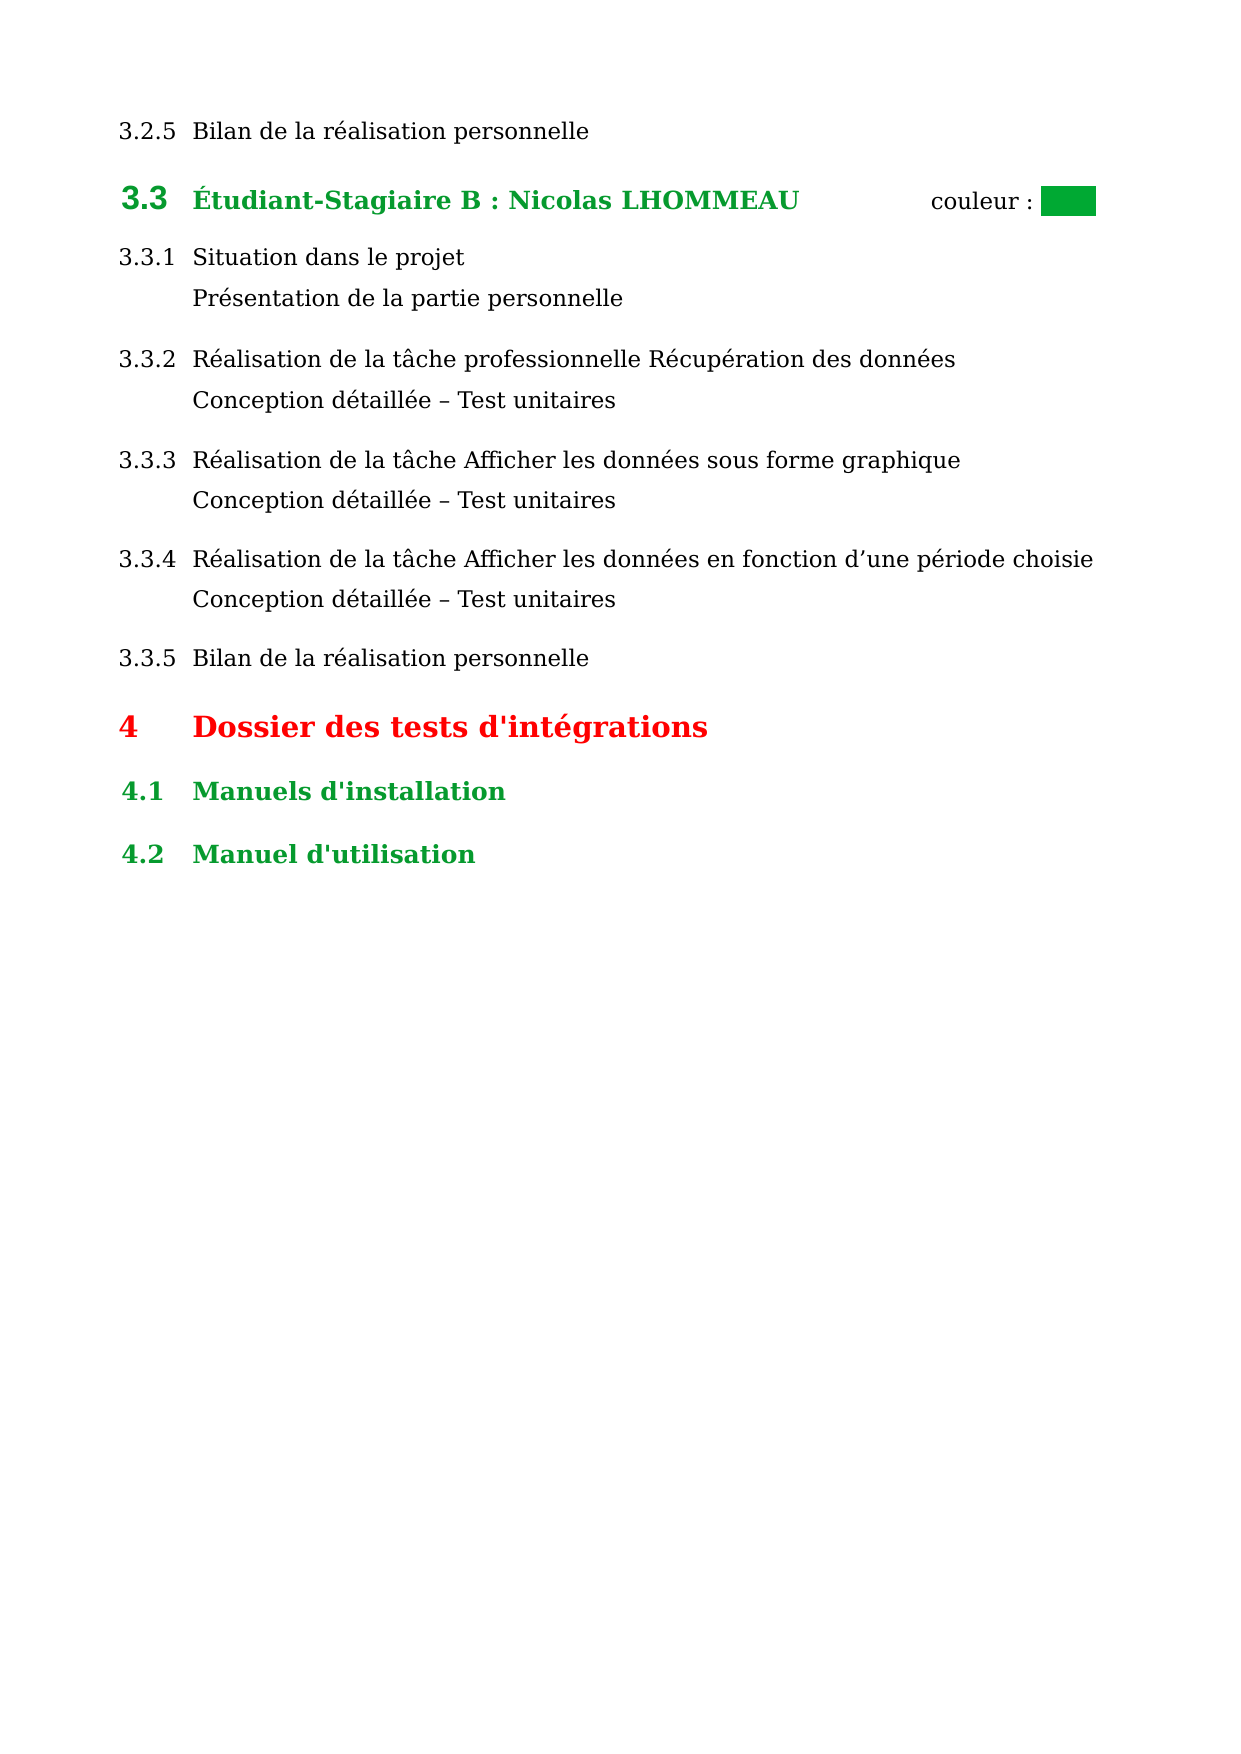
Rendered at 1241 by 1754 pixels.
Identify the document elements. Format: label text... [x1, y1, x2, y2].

subtitle Bilan de la réalisation personnelle [118, 646, 1122, 672]
subtitle Manuel d'utilisation [118, 840, 1122, 869]
subtitle Étudiant-Stagiaire B : Nicolas LHOMMEAU couleur : [118, 178, 1122, 217]
text Conception détaillée – Test unitaires [118, 586, 1122, 612]
subtitle Situation dans le projet [118, 244, 1122, 271]
text Conception détaillée – Test unitaires [118, 487, 1122, 513]
subtitle Réalisation de la tâche Afficher les données sous forme graphique [118, 448, 1122, 474]
subtitle Réalisation de la tâche Afficher les données en fonction d’une période choisie [118, 547, 1122, 573]
subtitle Bilan de la réalisation personnelle [118, 118, 1122, 145]
text Conception détaillée – Test unitaires [118, 385, 1122, 414]
subtitle Réalisation de la tâche professionnelle Récupération des données [118, 346, 1122, 372]
subtitle Manuels d'installation [118, 777, 1122, 807]
subtitle Dossier des tests d'intégrations [118, 710, 1122, 744]
text Présentation de la partie personnelle [118, 283, 1122, 312]
